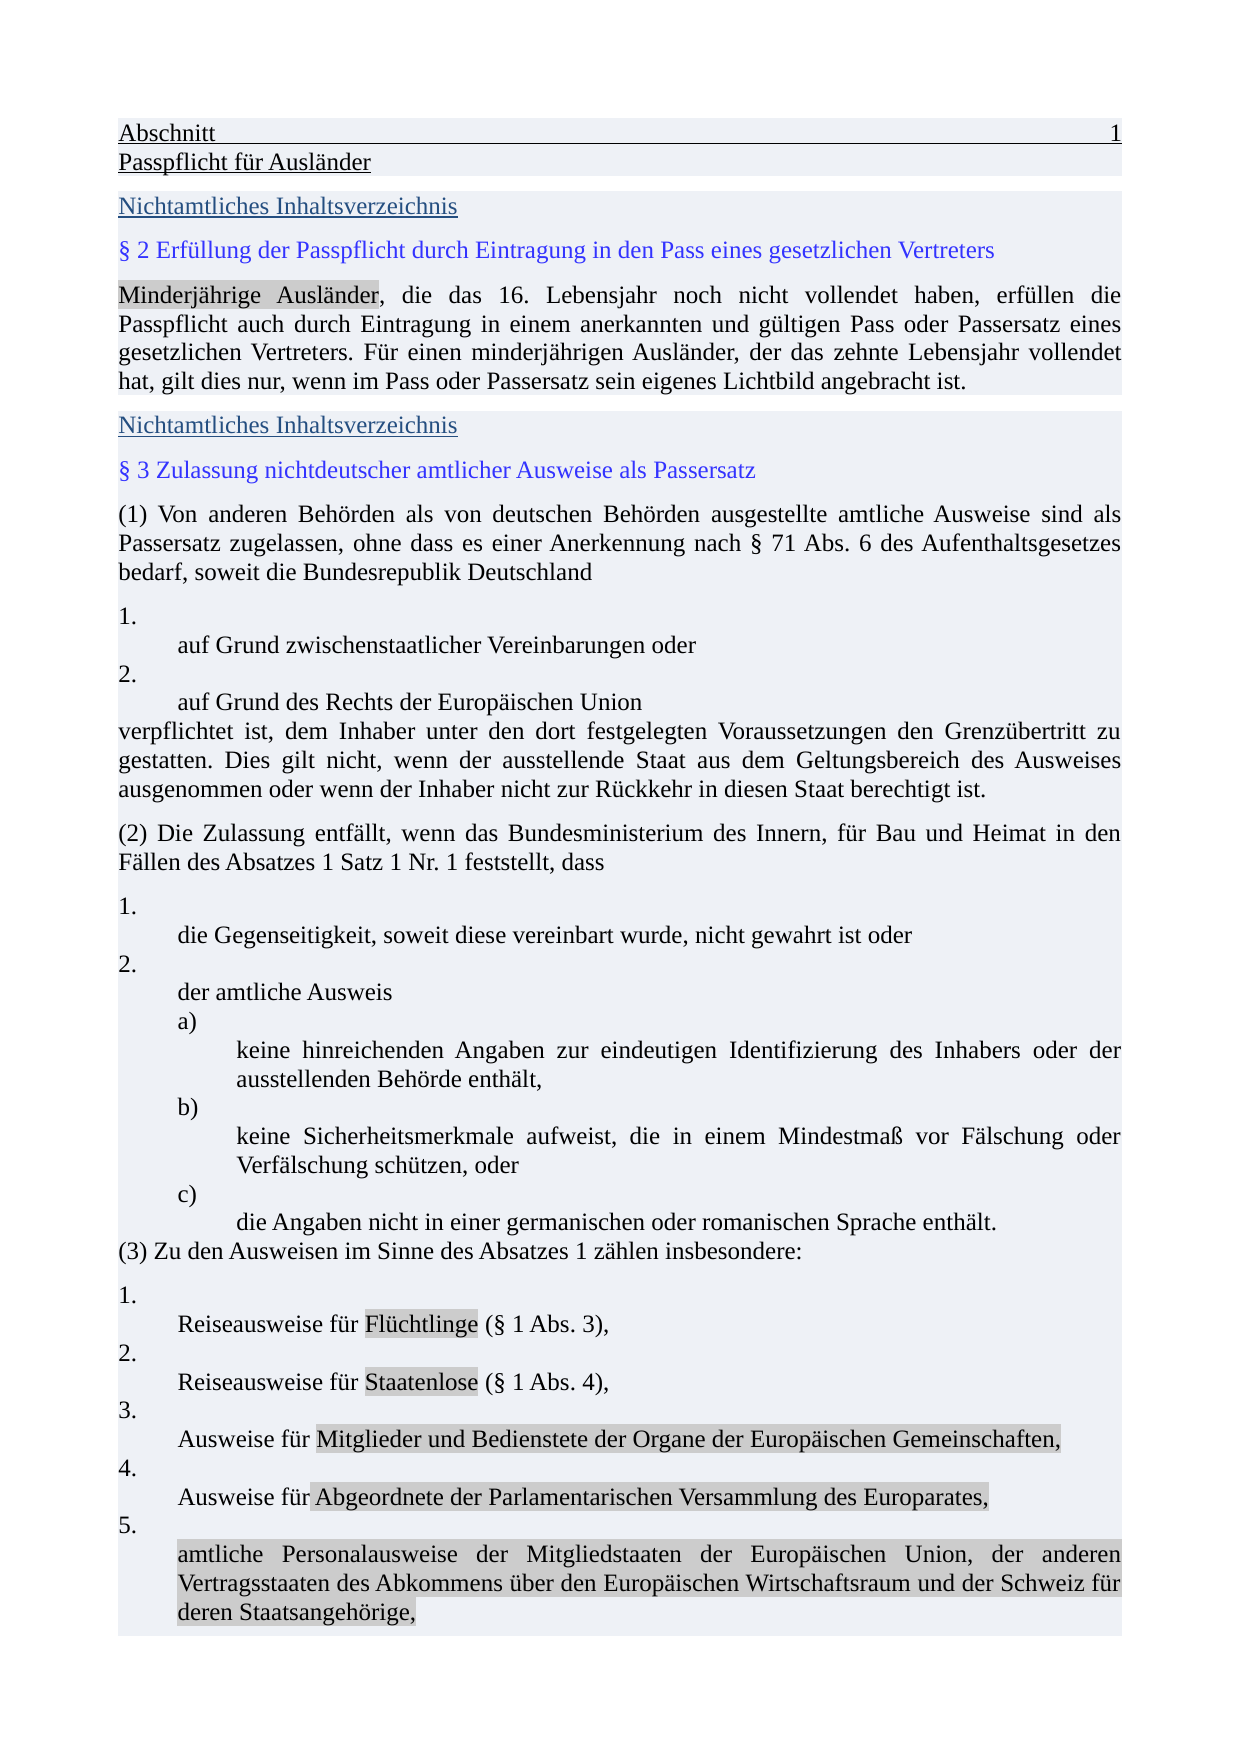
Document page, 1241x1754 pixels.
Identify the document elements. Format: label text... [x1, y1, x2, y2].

subtitle a) [177, 1006, 1122, 1035]
list die Angaben nicht in einer germanischen oder romanischen Sprache enthält. [236, 1207, 1122, 1236]
list die Gegenseitigkeit, soweit diese vereinbart wurde, nicht gewahrt ist oder [177, 920, 1122, 949]
subtitle c) [177, 1179, 1122, 1207]
subtitle Abschnitt 1 [118, 118, 1122, 143]
subtitle 1. [118, 1281, 1122, 1309]
list Ausweise für Abgeordnete der Parlamentarischen Versammlung des Europarates, [177, 1482, 1122, 1511]
subtitle Passpflicht für Ausländer [118, 144, 1122, 176]
list keine hinreichenden Angaben zur eindeutigen Identifizierung des Inhabers oder der ausstellenden Behörde enthält, [236, 1035, 1122, 1092]
subtitle 1. [118, 601, 1122, 630]
subtitle § 3 Zulassung nichtdeutscher amtlicher Ausweise als Passersatz [118, 455, 1122, 484]
list Reiseausweise für Flüchtlinge (§ 1 Abs. 3), [177, 1309, 1122, 1338]
text (2) Die Zulassung entfällt, wenn das Bundesministerium des Innern, für Bau und Heimat in den Fällen des Absatzes 1 Satz 1 Nr. 1 feststellt, dass [118, 818, 1122, 876]
list auf Grund zwischenstaatlicher Vereinbarungen oder [177, 630, 1122, 659]
subtitle b) [177, 1092, 1122, 1121]
subtitle 2. [118, 659, 1122, 687]
subtitle 2. [118, 949, 1122, 977]
text (3) Zu den Ausweisen im Sinne des Absatzes 1 zählen insbesondere: [118, 1236, 1122, 1265]
text verpflichtet ist, dem Inhaber unter den dort festgelegten Voraussetzungen den Grenzübertritt zu gestatten. Dies gilt nicht, wenn der ausstellende Staat aus dem Geltungsbereich des Ausweises ausgenommen oder wenn der Inhaber nicht zur Rückkehr in diesen Staat berechtigt ist. [118, 716, 1122, 802]
text Nichtamtliches Inhaltsverzeichnis [118, 411, 1122, 439]
subtitle 2. [118, 1338, 1122, 1367]
text Nichtamtliches Inhaltsverzeichnis [118, 191, 1122, 220]
list auf Grund des Rechts der Europäischen Union [177, 687, 1122, 716]
text (1) Von anderen Behörden als von deutschen Behörden ausgestellte amtliche Ausweise sind als Passersatz zugelassen, ohne dass es einer Anerkennung nach § 71 Abs. 6 des Aufenthaltsgesetzes bedarf, soweit die Bundesrepublik Deutschland [118, 499, 1122, 586]
list Reiseausweise für Staatenlose (§ 1 Abs. 4), [177, 1367, 1122, 1396]
subtitle 1. [118, 891, 1122, 920]
subtitle 3. [118, 1396, 1122, 1424]
list amtliche Personalausweise der Mitgliedstaaten der Europäischen Union, der anderen Vertragsstaaten des Abkommens über den Europäischen Wirtschaftsraum und der Schweiz für deren Staatsangehörige, [177, 1539, 1122, 1626]
list der amtliche Ausweis [177, 977, 1122, 1006]
list keine Sicherheitsmerkmale aufweist, die in einem Mindestmaß vor Fälschung oder Verfälschung schützen, oder [236, 1121, 1122, 1179]
text Minderjährige Ausländer, die das 16. Lebensjahr noch nicht vollendet haben, erfüllen die Passpflicht auch durch Eintragung in einem anerkannten und gültigen Pass oder Passersatz eines gesetzlichen Vertreters. Für einen minderjährigen Ausländer, der das zehnte Lebensjahr vollendet hat, gilt dies nur, wenn im Pass oder Passersatz sein eigenes Lichtbild angebracht ist. [118, 280, 1122, 395]
subtitle 4. [118, 1453, 1122, 1482]
subtitle 5. [118, 1511, 1122, 1539]
list Ausweise für Mitglieder und Bedienstete der Organe der Europäischen Gemeinschaften, [177, 1424, 1122, 1453]
subtitle § 2 Erfüllung der Passpflicht durch Eintragung in den Pass eines gesetzlichen Vertreters [118, 236, 1122, 264]
